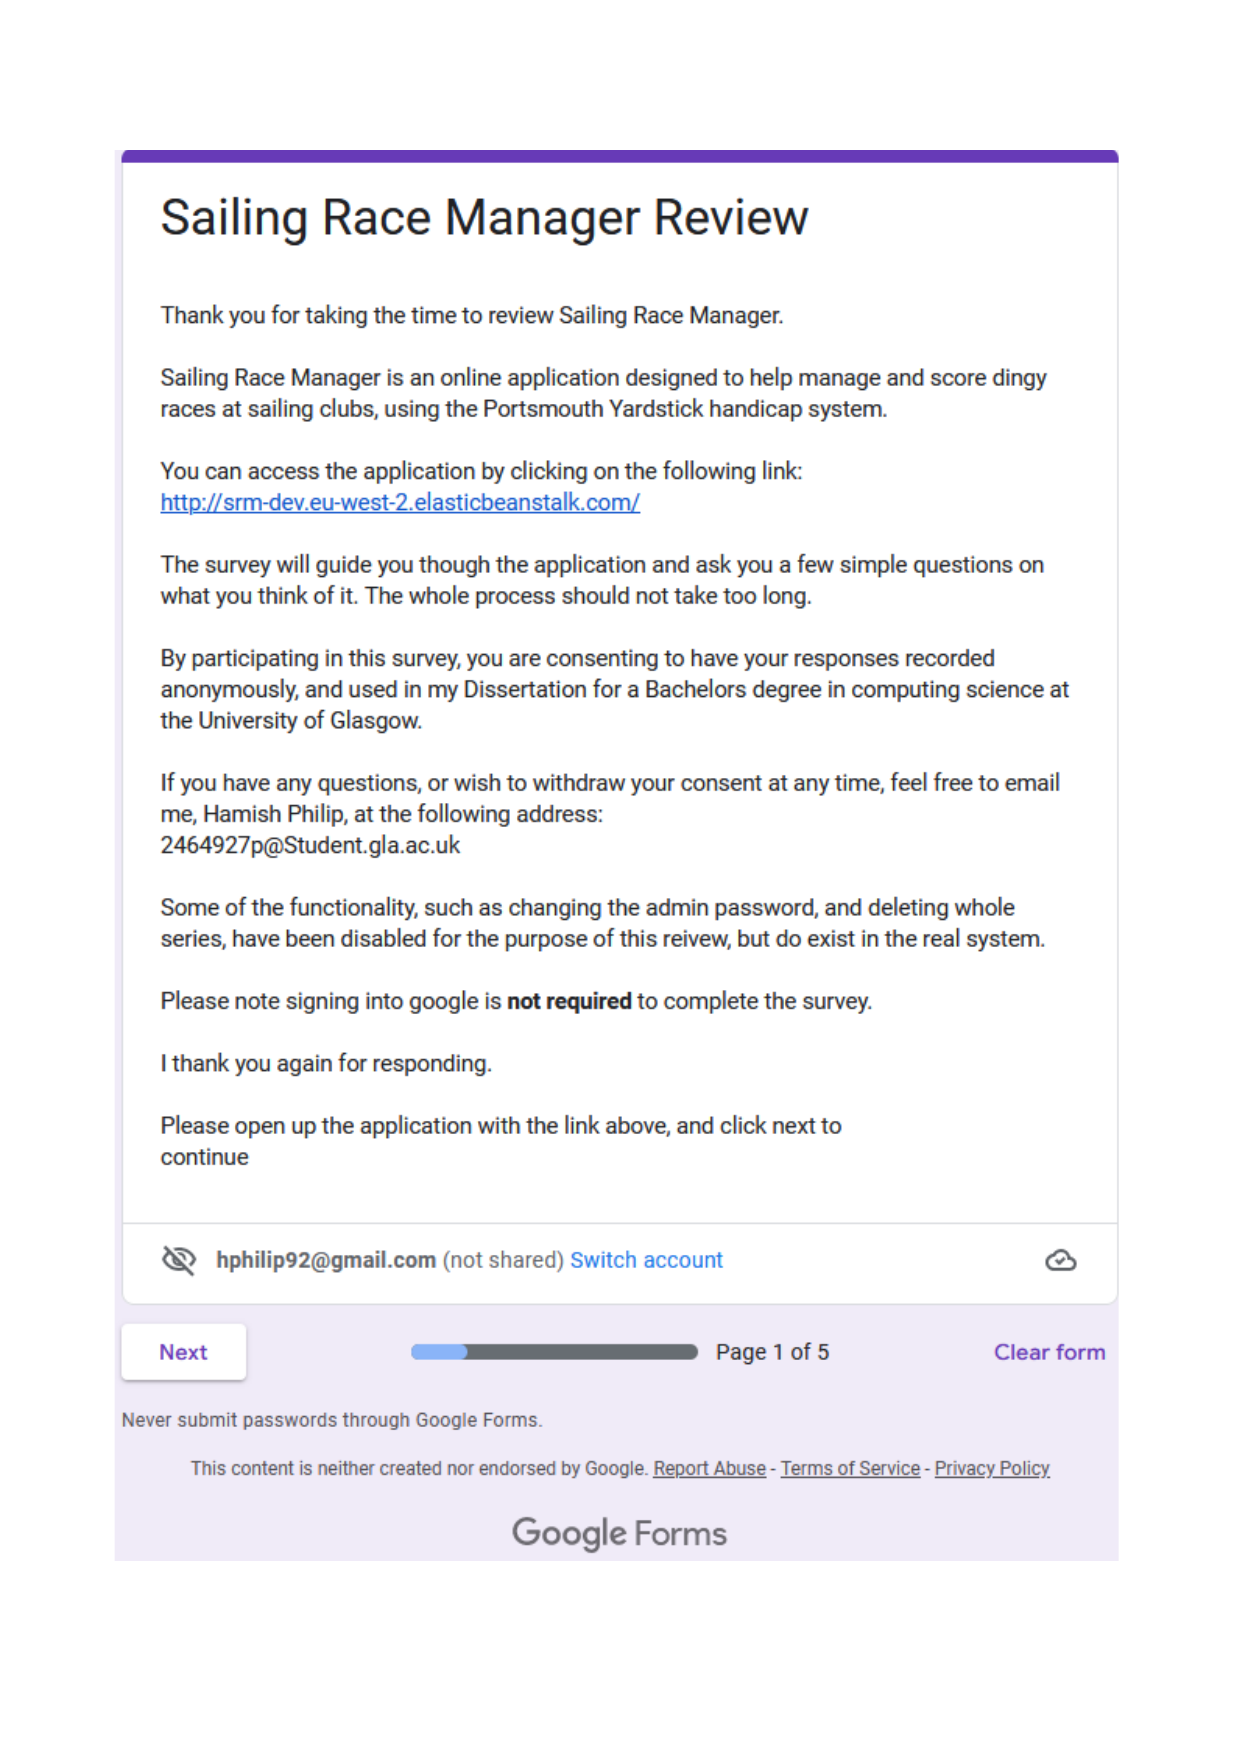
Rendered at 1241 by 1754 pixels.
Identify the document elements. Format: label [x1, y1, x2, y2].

picture [114, 150, 1119, 1561]
